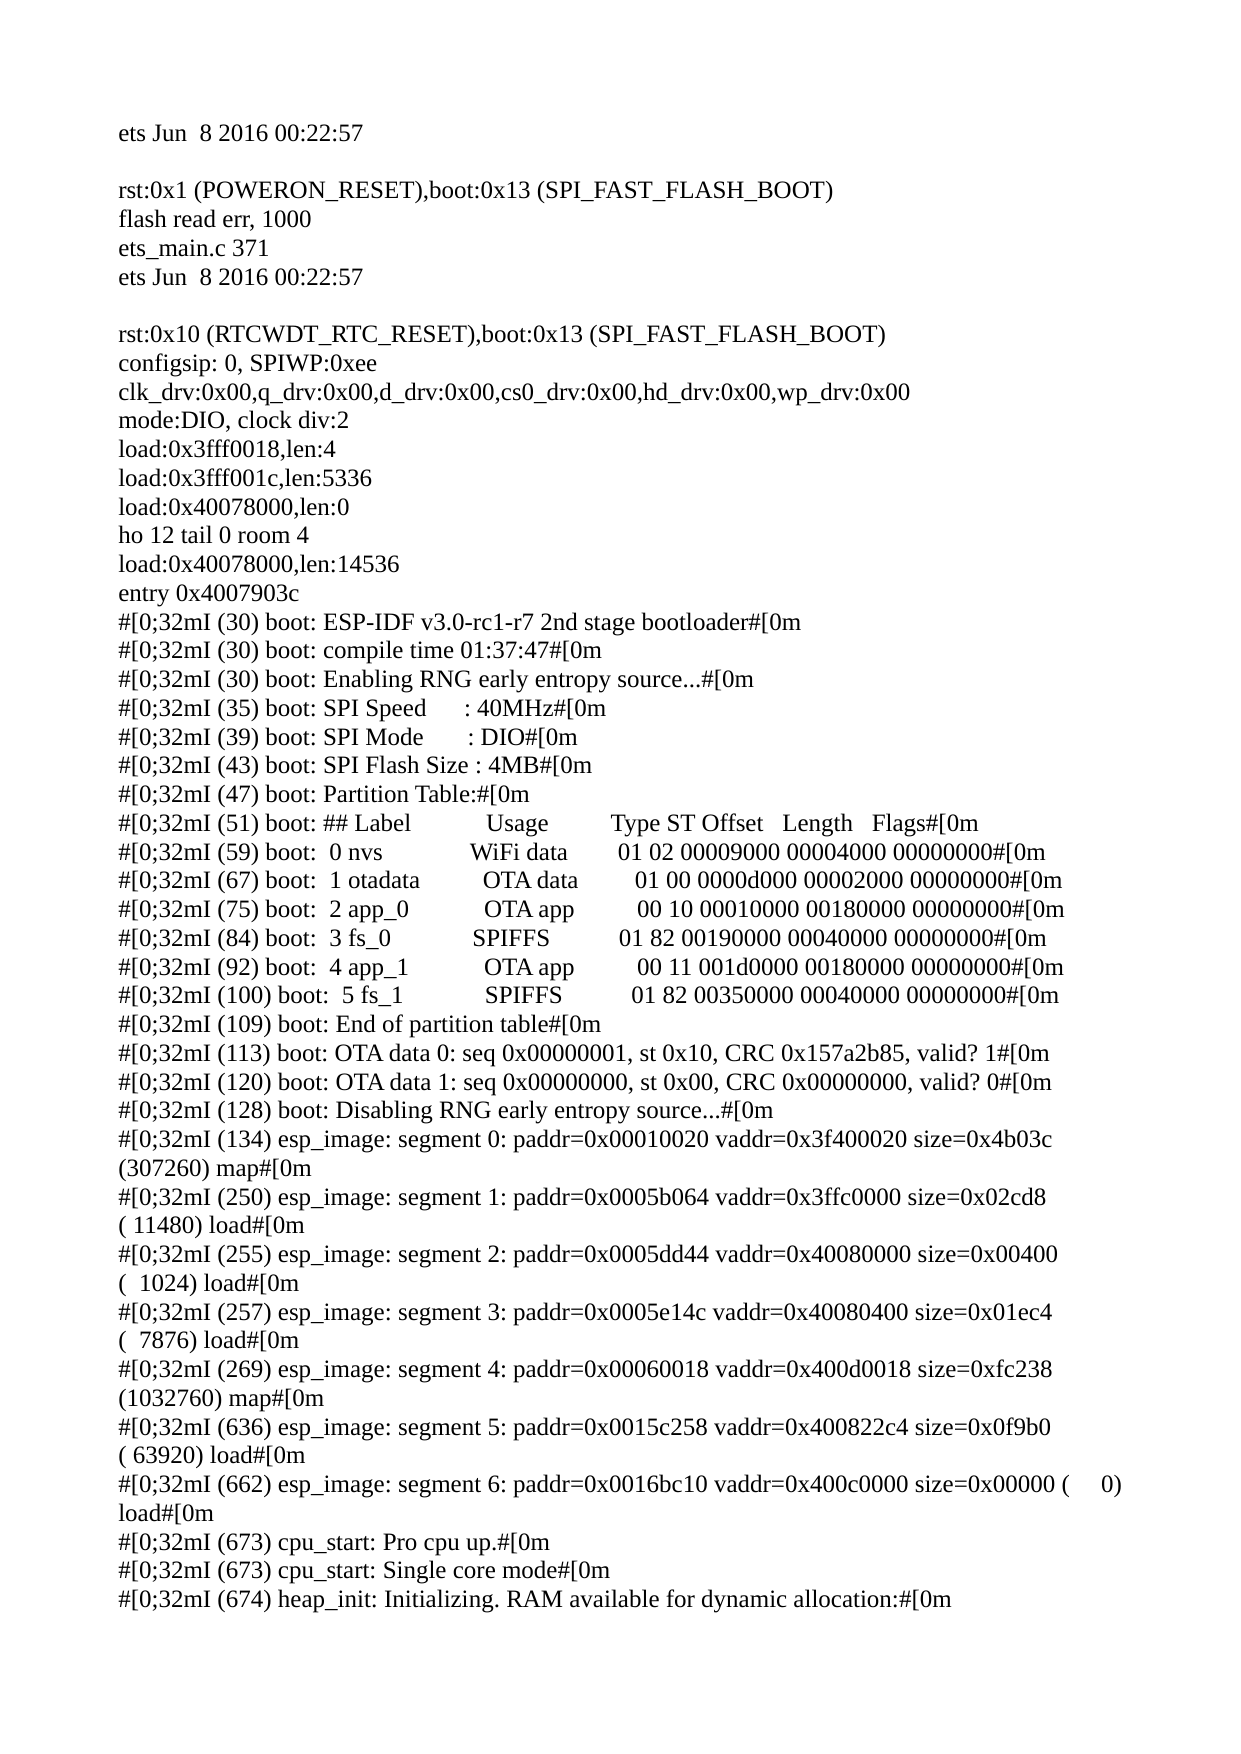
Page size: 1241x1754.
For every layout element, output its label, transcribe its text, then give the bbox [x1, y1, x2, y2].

text #[0;32mI (30) boot: ESP-IDF v3.0-rc1-r7 2nd stage bootloader#[0m [118, 607, 1122, 636]
text load:0x40078000,len:14536 [118, 549, 1122, 578]
text #[0;32mI (47) boot: Partition Table:#[0m [118, 779, 1122, 808]
text mode:DIO, clock div:2 [118, 406, 1122, 434]
text #[0;32mI (636) esp_image: segment 5: paddr=0x0015c258 vaddr=0x400822c4 size=0x0f9b0 ( 63920) load#[0m [118, 1412, 1122, 1469]
text ets Jun 8 2016 00:22:57 [118, 118, 1122, 147]
text #[0;32mI (75) boot: 2 app_0 OTA app 00 10 00010000 00180000 00000000#[0m [118, 894, 1122, 923]
text #[0;32mI (250) esp_image: segment 1: paddr=0x0005b064 vaddr=0x3ffc0000 size=0x02cd8 ( 11480) load#[0m [118, 1182, 1122, 1239]
text #[0;32mI (662) esp_image: segment 6: paddr=0x0016bc10 vaddr=0x400c0000 size=0x00000 ( 0) load#[0m [118, 1469, 1122, 1527]
text flash read err, 1000 [118, 204, 1122, 233]
text #[0;32mI (30) boot: compile time 01:37:47#[0m [118, 636, 1122, 664]
text ho 12 tail 0 room 4 [118, 521, 1122, 549]
text #[0;32mI (269) esp_image: segment 4: paddr=0x00060018 vaddr=0x400d0018 size=0xfc238 (1032760) map#[0m [118, 1354, 1122, 1412]
text #[0;32mI (30) boot: Enabling RNG early entropy source...#[0m [118, 664, 1122, 693]
text #[0;32mI (51) boot: ## Label Usage Type ST Offset Length Flags#[0m [118, 808, 1122, 837]
text #[0;32mI (35) boot: SPI Speed : 40MHz#[0m [118, 693, 1122, 722]
text entry 0x4007903c [118, 578, 1122, 607]
text #[0;32mI (120) boot: OTA data 1: seq 0x00000000, st 0x00, CRC 0x00000000, valid? 0#[0m [118, 1067, 1122, 1096]
text load:0x40078000,len:0 [118, 492, 1122, 521]
text #[0;32mI (674) heap_init: Initializing. RAM available for dynamic allocation:#[0m [118, 1584, 1122, 1613]
text rst:0x10 (RTCWDT_RTC_RESET),boot:0x13 (SPI_FAST_FLASH_BOOT) [118, 319, 1122, 348]
text ets_main.c 371 [118, 233, 1122, 262]
text #[0;32mI (255) esp_image: segment 2: paddr=0x0005dd44 vaddr=0x40080000 size=0x00400 ( 1024) load#[0m [118, 1239, 1122, 1297]
text clk_drv:0x00,q_drv:0x00,d_drv:0x00,cs0_drv:0x00,hd_drv:0x00,wp_drv:0x00 [118, 377, 1122, 406]
text #[0;32mI (39) boot: SPI Mode : DIO#[0m [118, 722, 1122, 751]
text configsip: 0, SPIWP:0xee [118, 348, 1122, 377]
text #[0;32mI (134) esp_image: segment 0: paddr=0x00010020 vaddr=0x3f400020 size=0x4b03c (307260) map#[0m [118, 1124, 1122, 1182]
text load:0x3fff001c,len:5336 [118, 463, 1122, 492]
text #[0;32mI (67) boot: 1 otadata OTA data 01 00 0000d000 00002000 00000000#[0m [118, 866, 1122, 894]
text #[0;32mI (43) boot: SPI Flash Size : 4MB#[0m [118, 751, 1122, 779]
text #[0;32mI (257) esp_image: segment 3: paddr=0x0005e14c vaddr=0x40080400 size=0x01ec4 ( 7876) load#[0m [118, 1297, 1122, 1354]
text #[0;32mI (59) boot: 0 nvs WiFi data 01 02 00009000 00004000 00000000#[0m [118, 837, 1122, 866]
text #[0;32mI (673) cpu_start: Single core mode#[0m [118, 1556, 1122, 1584]
text #[0;32mI (109) boot: End of partition table#[0m [118, 1009, 1122, 1038]
text #[0;32mI (84) boot: 3 fs_0 SPIFFS 01 82 00190000 00040000 00000000#[0m [118, 923, 1122, 952]
text #[0;32mI (673) cpu_start: Pro cpu up.#[0m [118, 1527, 1122, 1556]
text rst:0x1 (POWERON_RESET),boot:0x13 (SPI_FAST_FLASH_BOOT) [118, 176, 1122, 204]
text #[0;32mI (128) boot: Disabling RNG early entropy source...#[0m [118, 1096, 1122, 1124]
text load:0x3fff0018,len:4 [118, 434, 1122, 463]
text #[0;32mI (100) boot: 5 fs_1 SPIFFS 01 82 00350000 00040000 00000000#[0m [118, 981, 1122, 1009]
text #[0;32mI (92) boot: 4 app_1 OTA app 00 11 001d0000 00180000 00000000#[0m [118, 952, 1122, 981]
text ets Jun 8 2016 00:22:57 [118, 262, 1122, 291]
text #[0;32mI (113) boot: OTA data 0: seq 0x00000001, st 0x10, CRC 0x157a2b85, valid? 1#[0m [118, 1038, 1122, 1067]
